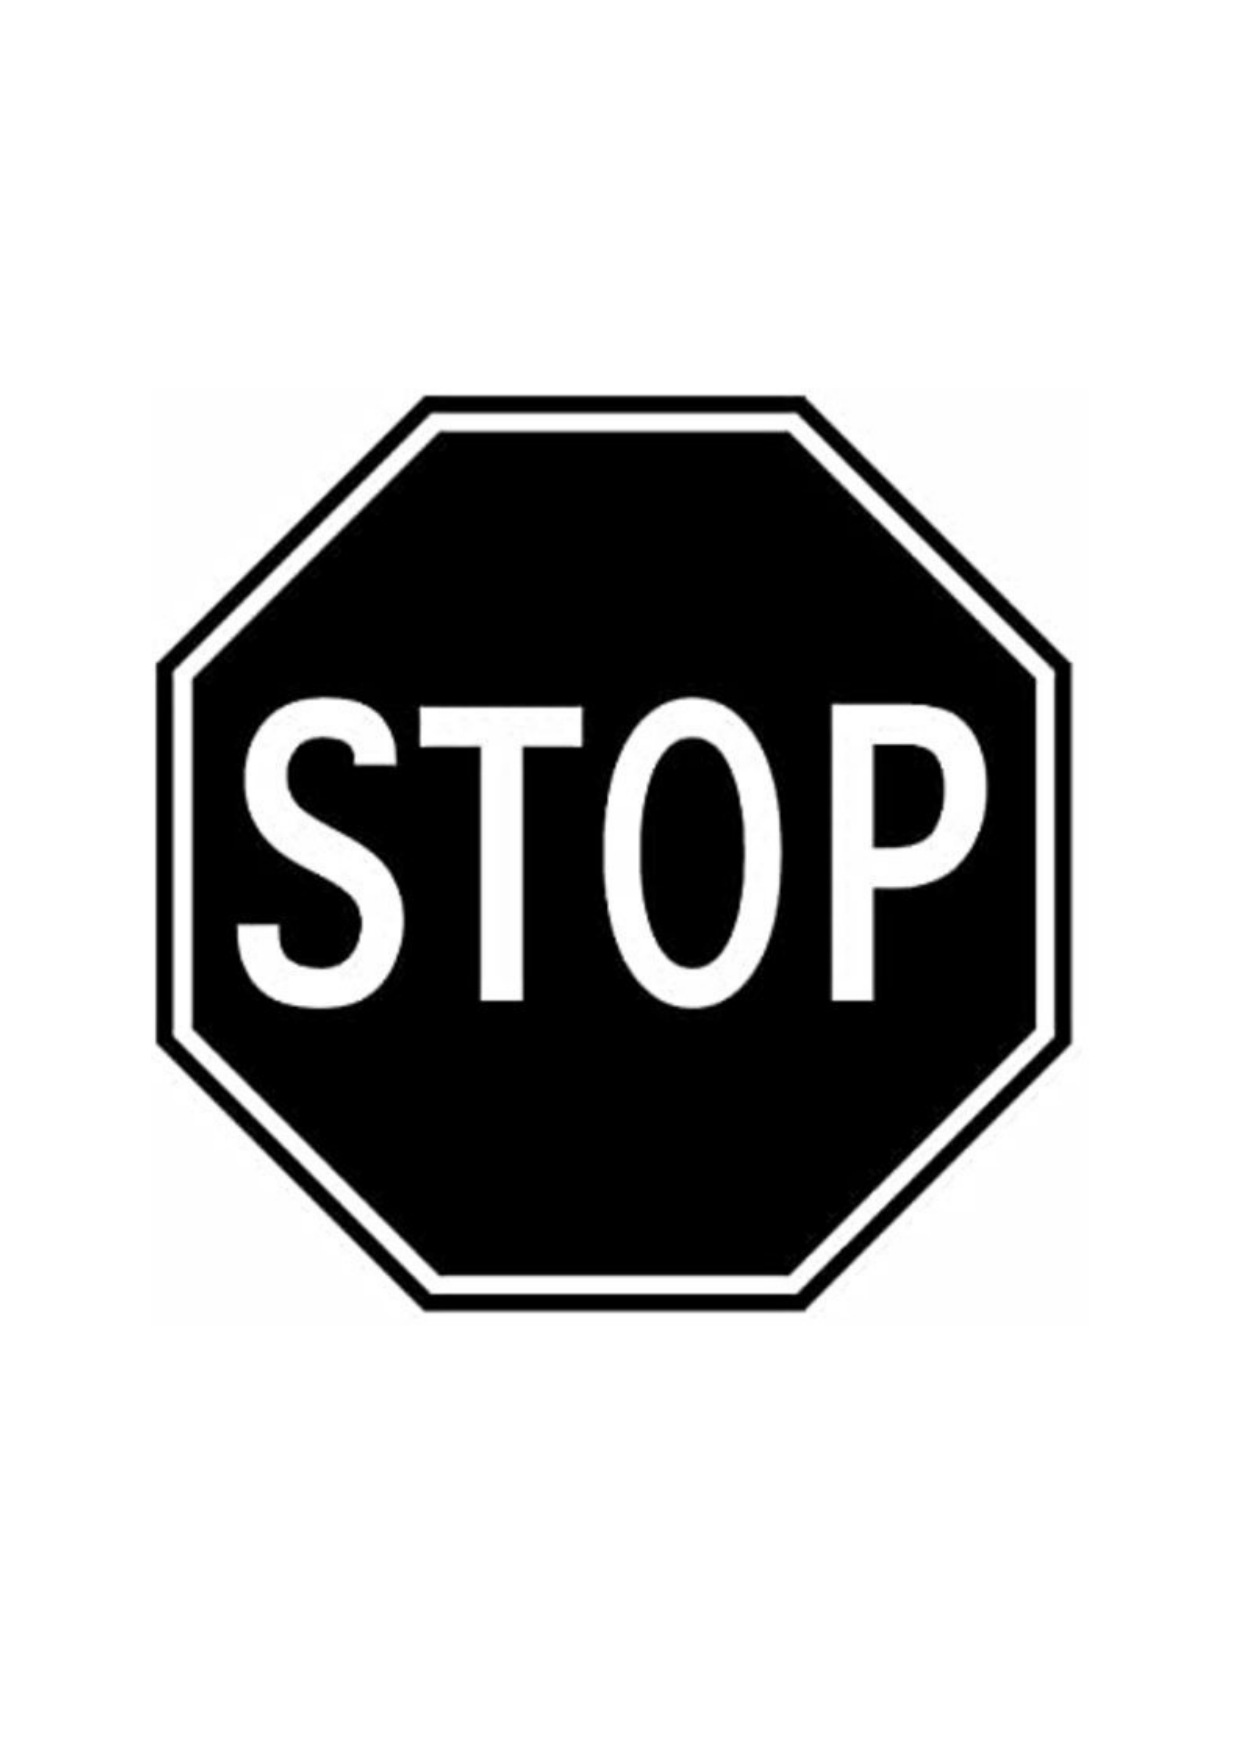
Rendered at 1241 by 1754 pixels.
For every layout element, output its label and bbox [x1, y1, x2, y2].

picture [151, 388, 1089, 1326]
